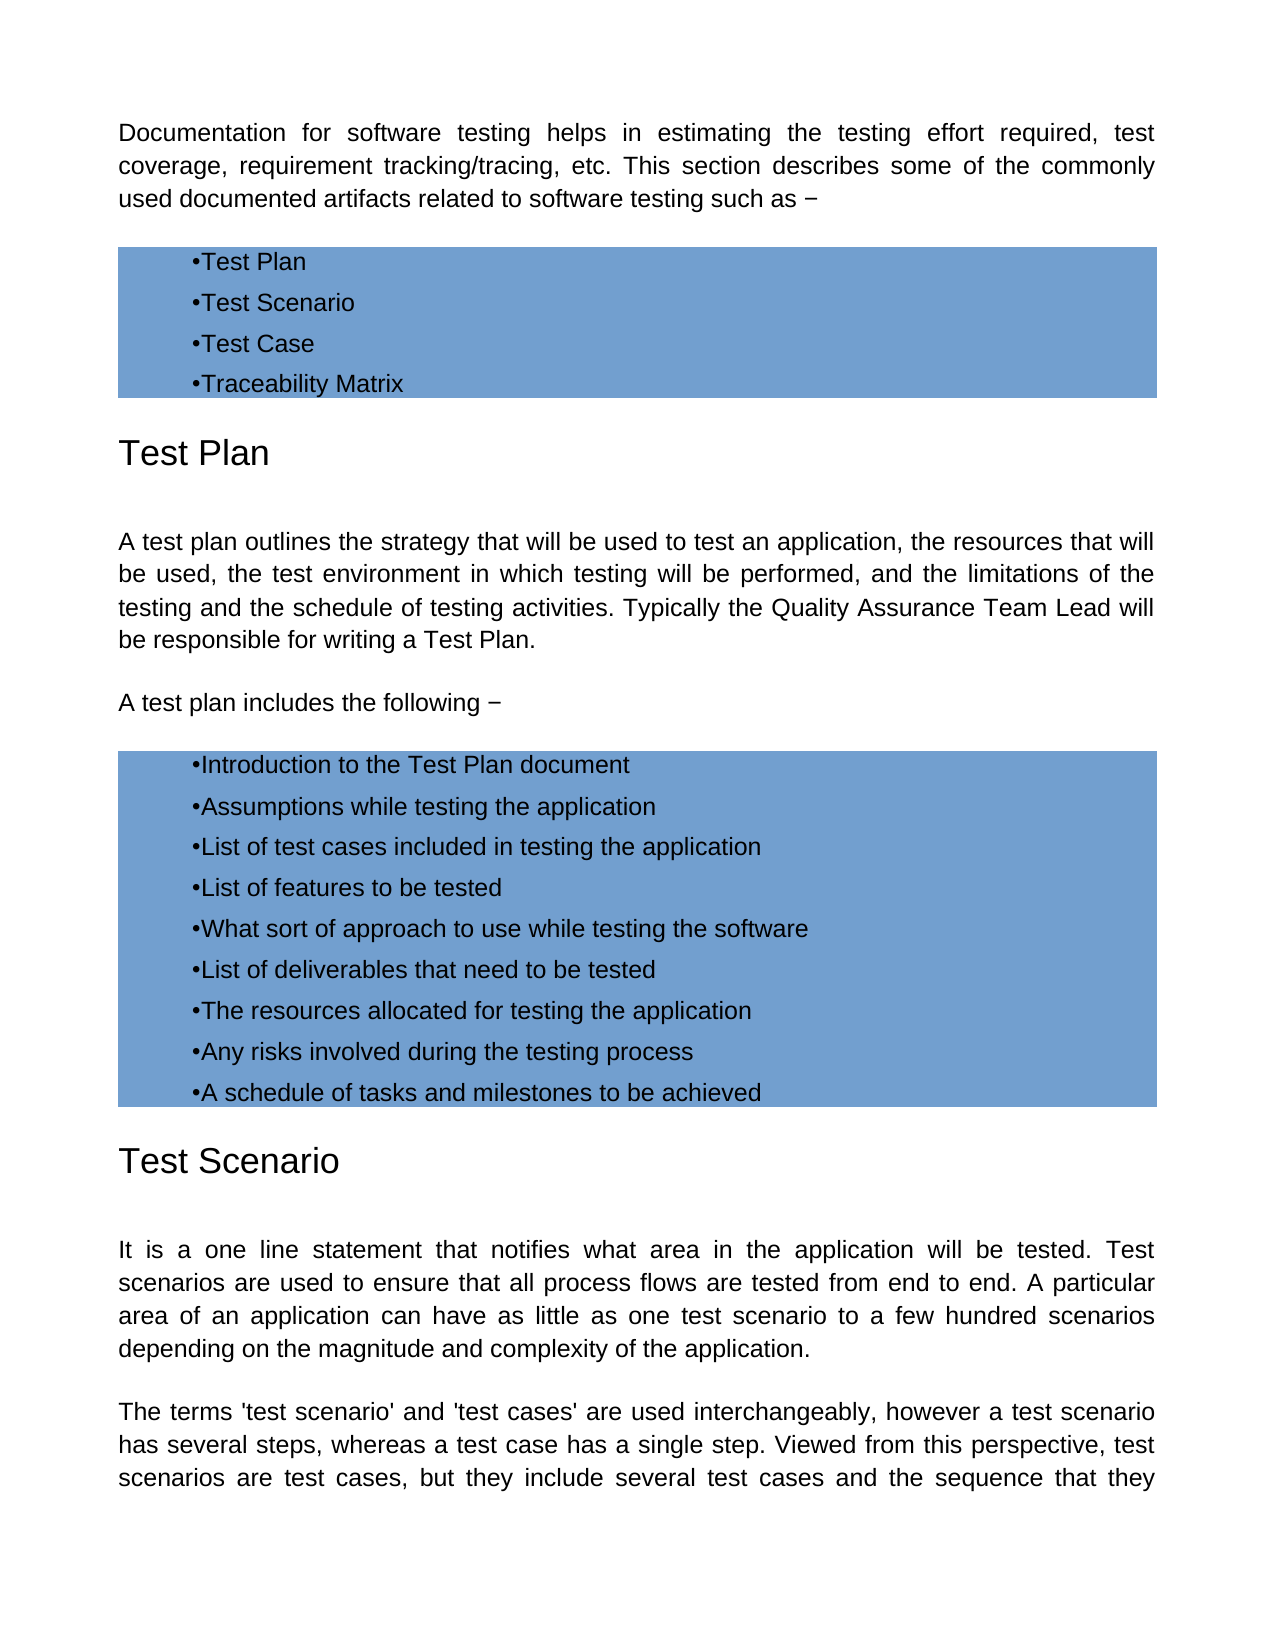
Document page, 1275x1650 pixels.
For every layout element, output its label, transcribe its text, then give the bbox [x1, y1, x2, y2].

subtitle Test Scenario [118, 1140, 1157, 1181]
text A test plan includes the following − [118, 688, 1157, 717]
list Any risks involved during the testing process [118, 1037, 1157, 1066]
list List of deliverables that need to be tested [118, 955, 1157, 984]
list List of test cases included in testing the application [118, 832, 1157, 861]
list Test Scenario [118, 288, 1157, 316]
text A test plan outlines the strategy that will be used to test an application, the resources that will be used, the test environment in which testing will be performed, and the limitations of the testing and the schedule of testing activities. Typically the Quality Assurance Team Lead will be responsible for writing a Test Plan. [118, 526, 1157, 654]
list A schedule of tasks and milestones to be achieved [118, 1078, 1157, 1107]
list Traceability Matrix [118, 369, 1157, 398]
subtitle Test Plan [118, 431, 1157, 473]
list The resources allocated for testing the application [118, 996, 1157, 1025]
list Assumptions while testing the application [118, 791, 1157, 820]
list Test Plan [118, 247, 1157, 276]
list What sort of approach to use while testing the software [118, 914, 1157, 943]
list Test Case [118, 328, 1157, 357]
text Documentation for software testing helps in estimating the testing effort required, test coverage, requirement tracking/tracing, etc. This section describes some of the commonly used documented artifacts related to software testing such as − [118, 118, 1157, 213]
text It is a one line statement that notifies what area in the application will be tested. Test scenarios are used to ensure that all process flows are tested from end to end. A particular area of an application can have as little as one test scenario to a few hundred scenarios depending on the magnitude and complexity of the application. [118, 1235, 1157, 1363]
text The terms 'test scenario' and 'test cases' are used interchangeably, however a test scenario has several steps, whereas a test case has a single step. Viewed from this perspective, test scenarios are test cases, but they include several test cases and the sequence that they [118, 1397, 1157, 1491]
list Introduction to the Test Plan document [118, 751, 1157, 779]
list List of features to be tested [118, 873, 1157, 902]
